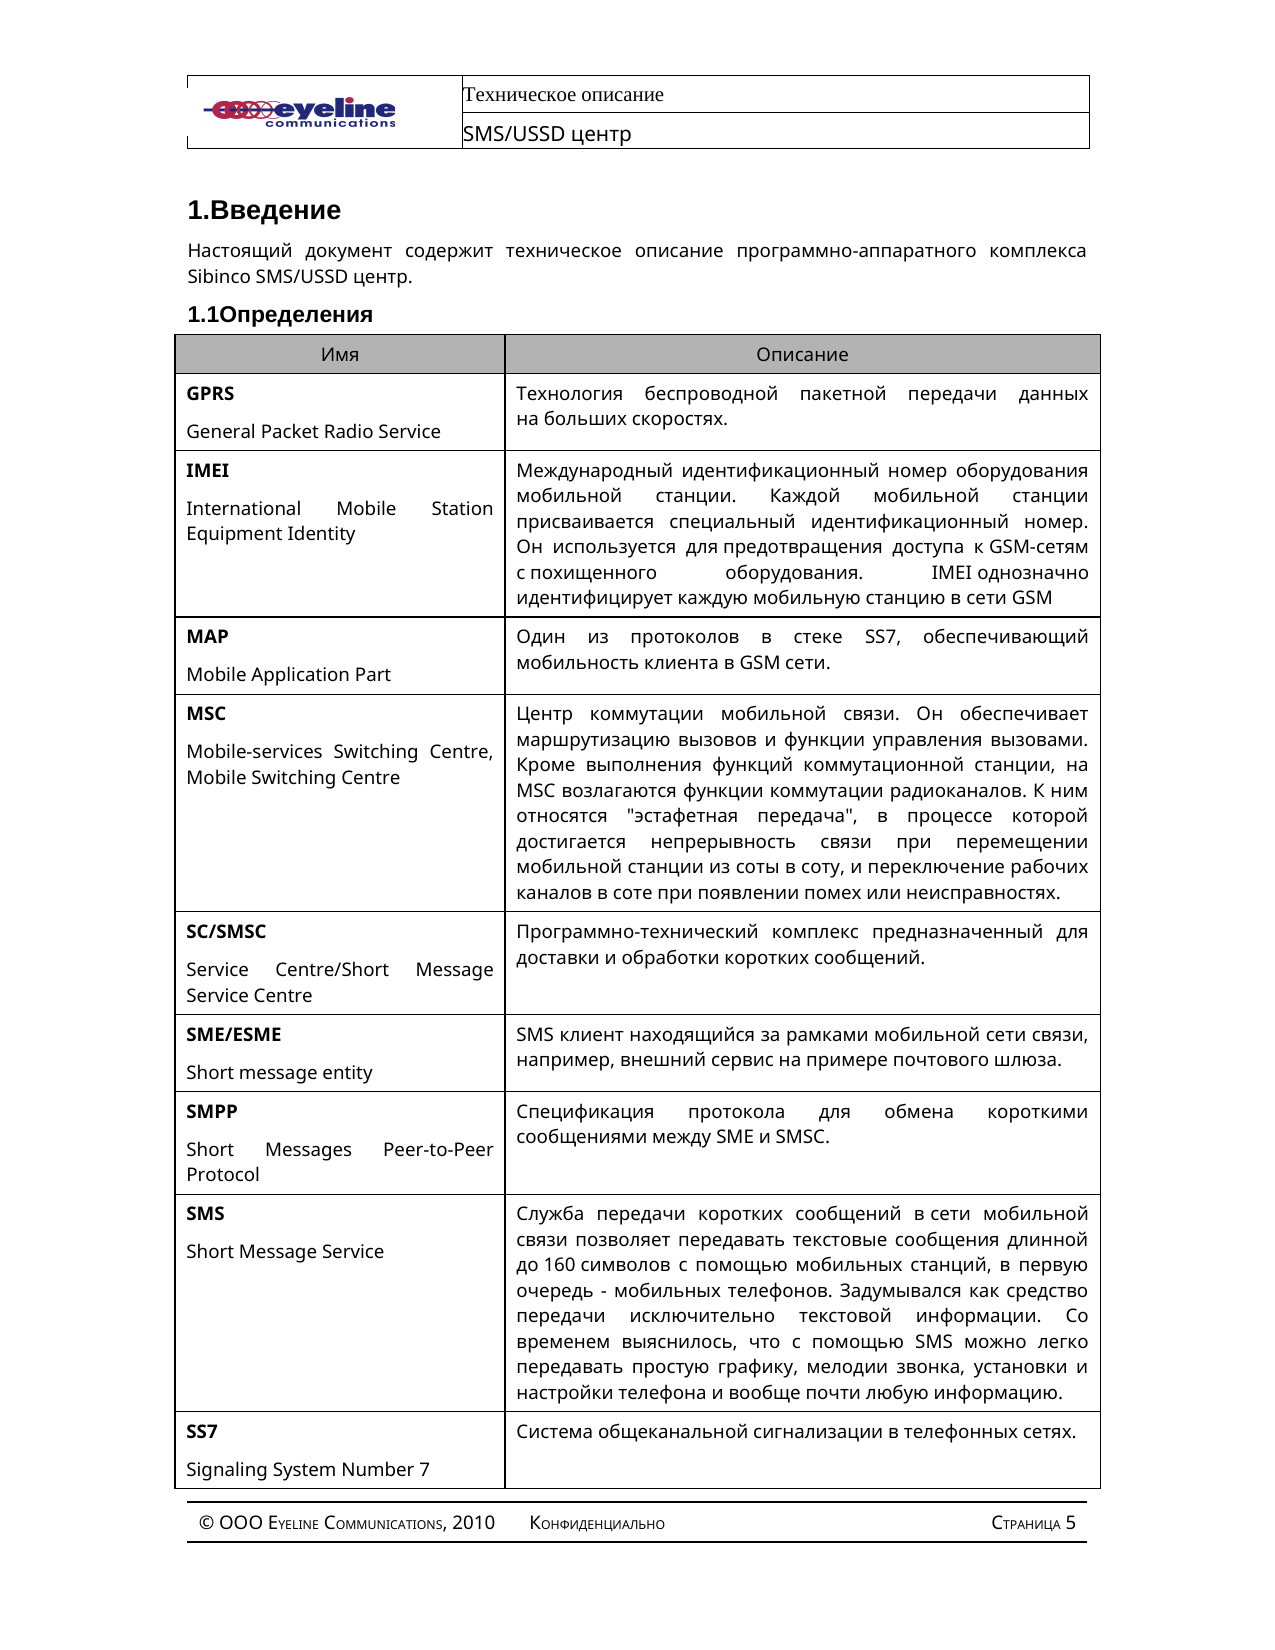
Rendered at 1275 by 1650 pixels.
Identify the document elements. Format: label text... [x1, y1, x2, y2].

table_cell GPRS General Packet Radio Service [176, 374, 504, 450]
table_cell SMS Short Message Service [176, 1195, 504, 1411]
table_header Имя [176, 335, 504, 373]
table_cell Система общеканальной сигнализации в телефонных сетях. [506, 1412, 1100, 1488]
table_cell SS7 Signaling System Number 7 [176, 1412, 504, 1488]
text Настоящий документ содержит техническое описание программно-аппаратного комплекса Sibinco SMS/USSD центр. [187, 237, 1088, 288]
picture [203, 97, 396, 127]
table_cell SC/SMSC Service Centre/Short Message Service Centre [176, 912, 504, 1014]
table_cell MSC Mobile-services Switching Centre, Mobile Switching Centre [176, 695, 504, 911]
table_cell Служба передачи коротких сообщений в сети мобильной связи позволяет передавать текстовые сообщения длинной до 160 символов с помощью мобильных станций, в первую очередь - мобильных телефонов. Задумывался как средство передачи исключительно текстовой информации. Со временем выяснилось, что с помощью SMS можно легко передавать простую графику, мелодии звонка, установки и настройки телефона и вообще почти любую информацию. [506, 1195, 1100, 1411]
table_header Описание [506, 335, 1100, 373]
table_cell SMS клиент находящийся за рамками мобильной сети связи, например, внешний сервис на примере почтового шлюза. [506, 1015, 1100, 1091]
subtitle Определения [187, 301, 1088, 327]
table_cell Технология беспроводной пакетной передачи данных на больших скоростях. [506, 374, 1100, 450]
table_cell Программно-технический комплекс предназначенный для доставки и обработки коротких сообщений. [506, 912, 1100, 1014]
table_cell SMPP Short Messages Peer-to-Peer Protocol [176, 1092, 504, 1193]
table_cell IMEI International Mobile Station Equipment Identity [176, 451, 504, 616]
subtitle Введение [187, 194, 1088, 225]
table_cell Спецификация протокола для обмена короткими сообщениями между SME и SMSC. [506, 1092, 1100, 1193]
table_cell MAP Mobile Application Part [176, 618, 504, 693]
table_cell Один из протоколов в стеке SS7, обеспечивающий мобильность клиента в GSM сети. [506, 618, 1100, 693]
table_cell Международный идентификационный номер оборудования мобильной станции. Каждой мобильной станции присваивается специальный идентификационный номер. Он используется для предотвращения доступа к GSM-сетям с похищенного оборудования. IMEI однозначно идентифицирует каждую мобильную станцию в сети GSM [506, 451, 1100, 616]
table_cell SME/ESME Short message entity [176, 1015, 504, 1091]
table_cell Центр коммутации мобильной связи. Он обеспечивает маршрутизацию вызовов и функции управления вызовами. Кроме выполнения функций коммутационной станции, на MSC возлагаются функции коммутации радиоканалов. К ним относятся "эстафетная передача", в процессе которой достигается непрерывность связи при перемещении мобильной станции из соты в соту, и переключение рабочих каналов в соте при появлении помех или неисправностях. [506, 695, 1100, 911]
